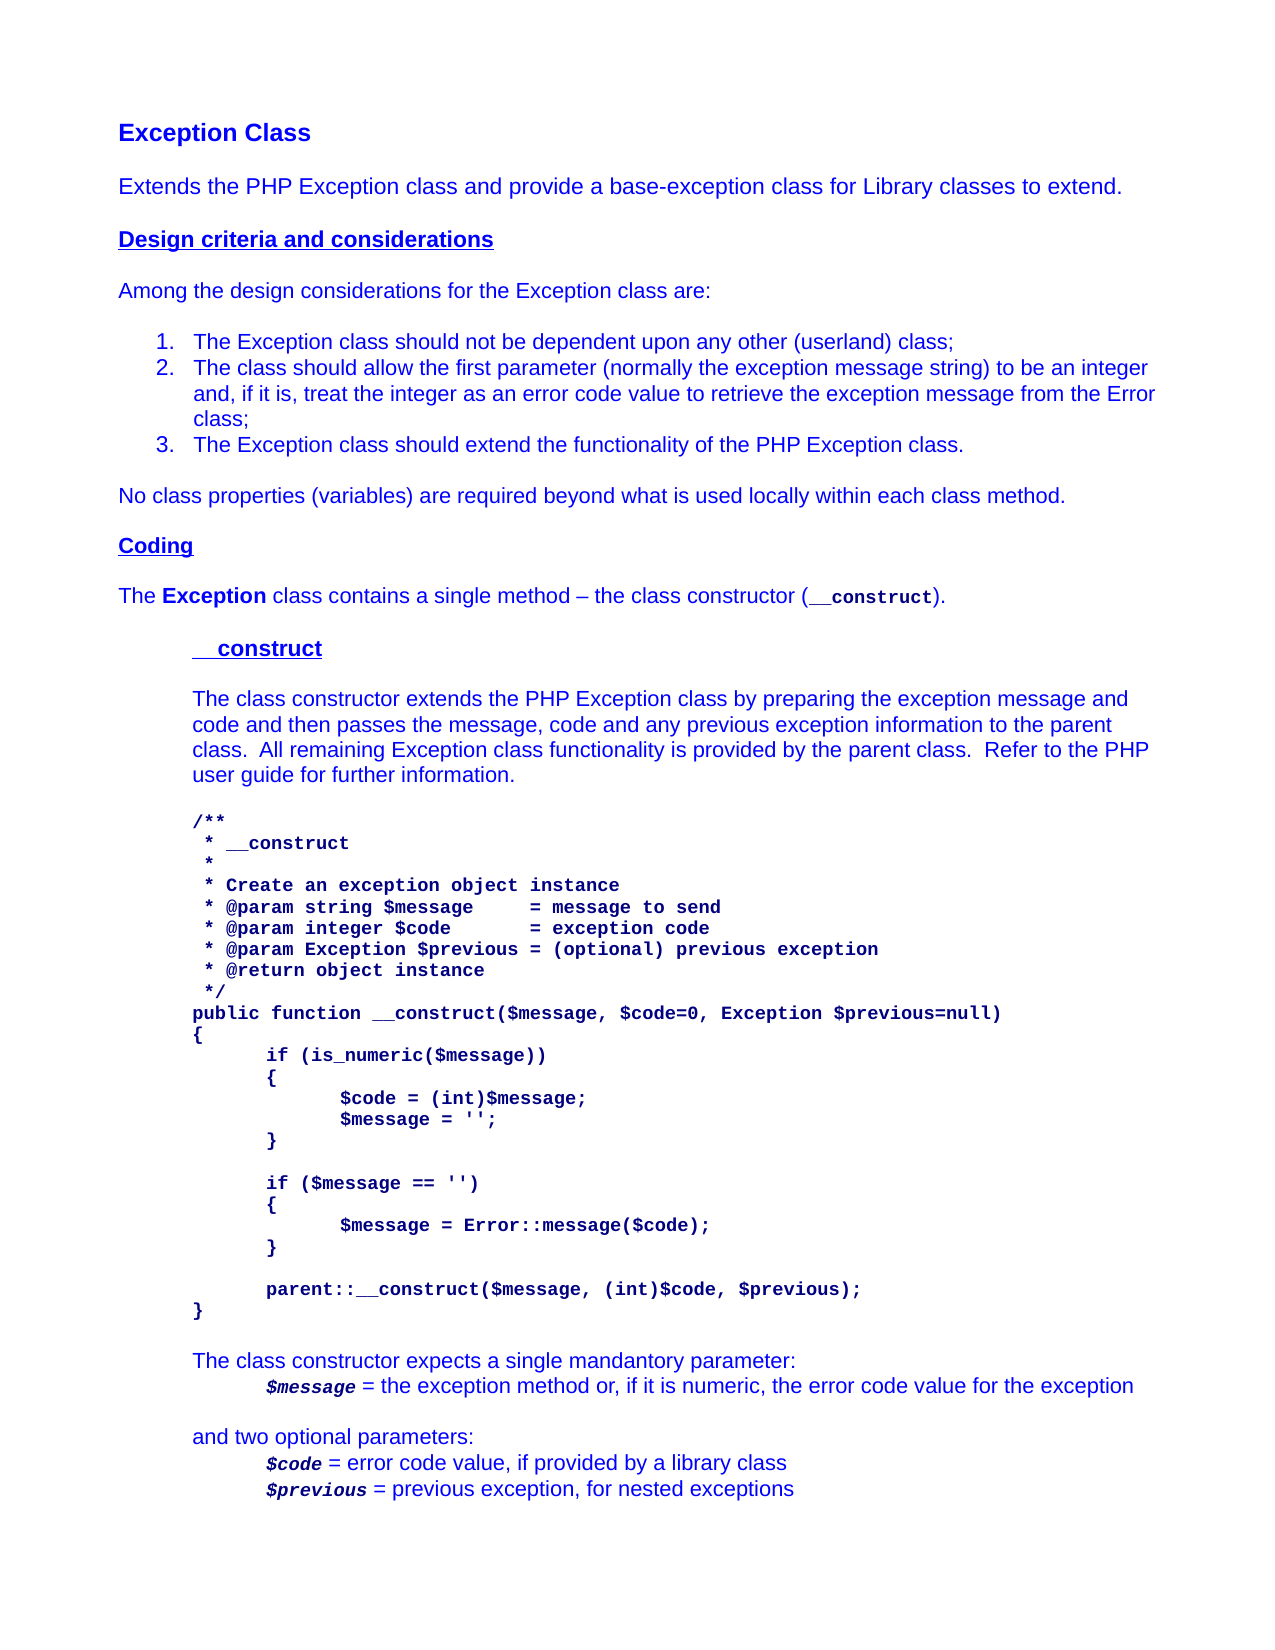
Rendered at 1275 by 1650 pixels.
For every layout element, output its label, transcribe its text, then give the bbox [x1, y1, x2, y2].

text } [118, 1237, 1157, 1259]
text * [118, 855, 1157, 876]
text $code = error code value, if provided by a library class [266, 1449, 1157, 1476]
text } [118, 1131, 1157, 1152]
text Design criteria and considerations [118, 226, 1157, 252]
text * @param integer $code = exception code [118, 919, 1157, 940]
list The Exception class should extend the functionality of the PHP Exception class. [156, 431, 1157, 457]
text * Create an exception object instance [118, 876, 1157, 897]
text { [118, 1067, 1157, 1089]
text if ($message == '') [118, 1174, 1157, 1195]
text parent::__construct($message, (int)$code, $previous); [118, 1280, 1157, 1301]
text } [118, 1301, 1157, 1322]
text if (is_numeric($message)) [118, 1046, 1157, 1067]
text $previous = previous exception, for nested exceptions [266, 1476, 1157, 1502]
text * @return object instance [118, 961, 1157, 982]
text and two optional parameters: [192, 1424, 1157, 1449]
text { [118, 1195, 1157, 1216]
text * @param string $message = message to send [118, 897, 1157, 919]
text Coding [118, 533, 1157, 558]
text * __construct [118, 834, 1157, 855]
text /** [192, 812, 1157, 834]
text The Exception class contains a single method – the class constructor (__construct). [118, 583, 1157, 609]
text $message = Error::message($code); [118, 1216, 1157, 1237]
text The class constructor extends the PHP Exception class by preparing the exception message and code and then passes the message, code and any previous exception information to the parent class. All remaining Exception class functionality is provided by the parent class. Refer to the PHP user guide for further information. [192, 686, 1157, 787]
text The class constructor expects a single mandantory parameter: [192, 1348, 1157, 1373]
list The class should allow the first parameter (normally the exception message string) to be an integer and, if it is, treat the integer as an error code value to retrieve the exception message from the Error class; [156, 354, 1157, 431]
text $message = the exception method or, if it is numeric, the error code value for the exception [266, 1373, 1157, 1399]
text public function __construct($message, $code=0, Exception $previous=null) [118, 1004, 1157, 1025]
text */ [118, 982, 1157, 1004]
text Extends the PHP Exception class and provide a base-exception class for Library classes to extend. [118, 173, 1157, 199]
text $code = (int)$message; [118, 1089, 1157, 1110]
text No class properties (variables) are required beyond what is used locally within each class method. [118, 483, 1157, 508]
text Exception Class [118, 118, 1157, 147]
text $message = ''; [118, 1110, 1157, 1131]
list The Exception class should not be dependent upon any other (userland) class; [156, 328, 1157, 354]
text __construct [192, 635, 1157, 661]
text * @param Exception $previous = (optional) previous exception [118, 940, 1157, 961]
text { [118, 1025, 1157, 1046]
text Among the design considerations for the Exception class are: [118, 277, 1157, 303]
